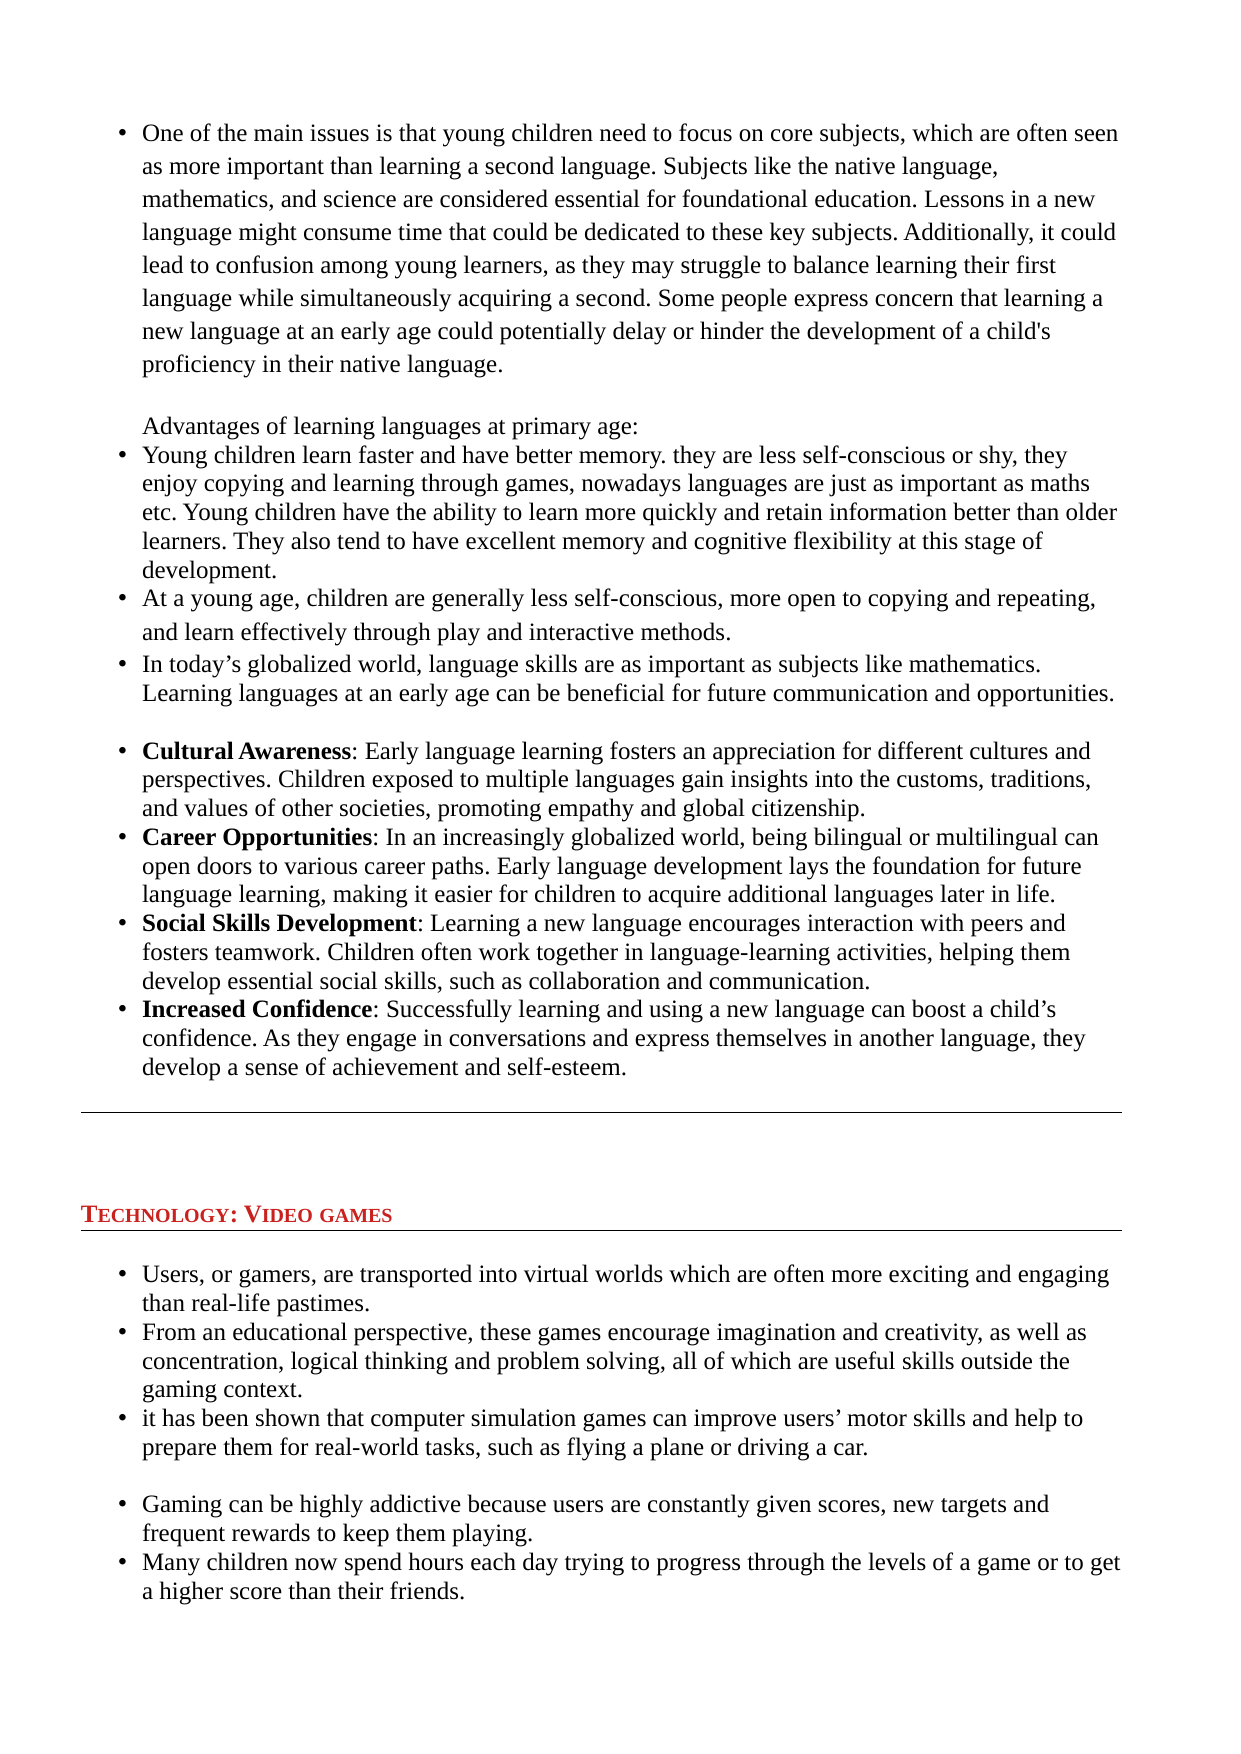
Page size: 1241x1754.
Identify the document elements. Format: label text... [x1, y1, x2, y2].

list Advantages of learning languages at primary age: [118, 411, 1122, 440]
list At a young age, children are generally less self-conscious, more open to copying and repeating, and learn effectively through play and interactive methods. [118, 583, 1122, 645]
list Career Opportunities: In an increasingly globalized world, being bilingual or multilingual can open doors to various career paths. Early language development lays the foundation for future language learning, making it easier for children to acquire additional languages later in life. [118, 822, 1122, 908]
list Users, or gamers, are transported into virtual worlds which are often more exciting and engaging than real-life pastimes. [118, 1259, 1122, 1317]
list it has been shown that computer simulation games can improve users’ motor skills and help to prepare them for real-world tasks, such as flying a plane or driving a car. [118, 1403, 1122, 1461]
list Many children now spend hours each day trying to progress through the levels of a game or to get a higher score than their friends. [118, 1547, 1122, 1604]
subtitle Technology: Video games [81, 1199, 1122, 1230]
list From an educational perspective, these games encourage imagination and creativity, as well as concentration, logical thinking and problem solving, all of which are useful skills outside the gaming context. [118, 1317, 1122, 1403]
list Young children learn faster and have better memory. they are less self-conscious or shy, they enjoy copying and learning through games, nowadays languages are just as important as maths etc. Young children have the ability to learn more quickly and retain information better than older learners. They also tend to have excellent memory and cognitive flexibility at this stage of development. [118, 440, 1122, 583]
list Increased Confidence: Successfully learning and using a new language can boost a child’s confidence. As they engage in conversations and express themselves in another language, they develop a sense of achievement and self-esteem. [118, 994, 1122, 1081]
list One of the main issues is that young children need to focus on core subjects, which are often seen as more important than learning a second language. Subjects like the native language, mathematics, and science are considered essential for foundational education. Lessons in a new language might consume time that could be dedicated to these key subjects. Additionally, it could lead to confusion among young learners, as they may struggle to balance learning their first language while simultaneously acquiring a second. Some people express concern that learning a new language at an early age could potentially delay or hinder the development of a child's proficiency in their native language. [118, 118, 1122, 378]
list Gaming can be highly addictive because users are constantly given scores, new targets and frequent rewards to keep them playing. [118, 1489, 1122, 1547]
list In today’s globalized world, language skills are as important as subjects like mathematics. Learning languages at an early age can be beneficial for future communication and opportunities. [118, 649, 1122, 707]
list Social Skills Development: Learning a new language encourages interaction with peers and fosters teamwork. Children often work together in language-learning activities, helping them develop essential social skills, such as collaboration and communication. [118, 908, 1122, 994]
list Cultural Awareness: Early language learning fosters an appreciation for different cultures and perspectives. Children exposed to multiple languages gain insights into the customs, traditions, and values of other societies, promoting empathy and global citizenship. [118, 736, 1122, 822]
